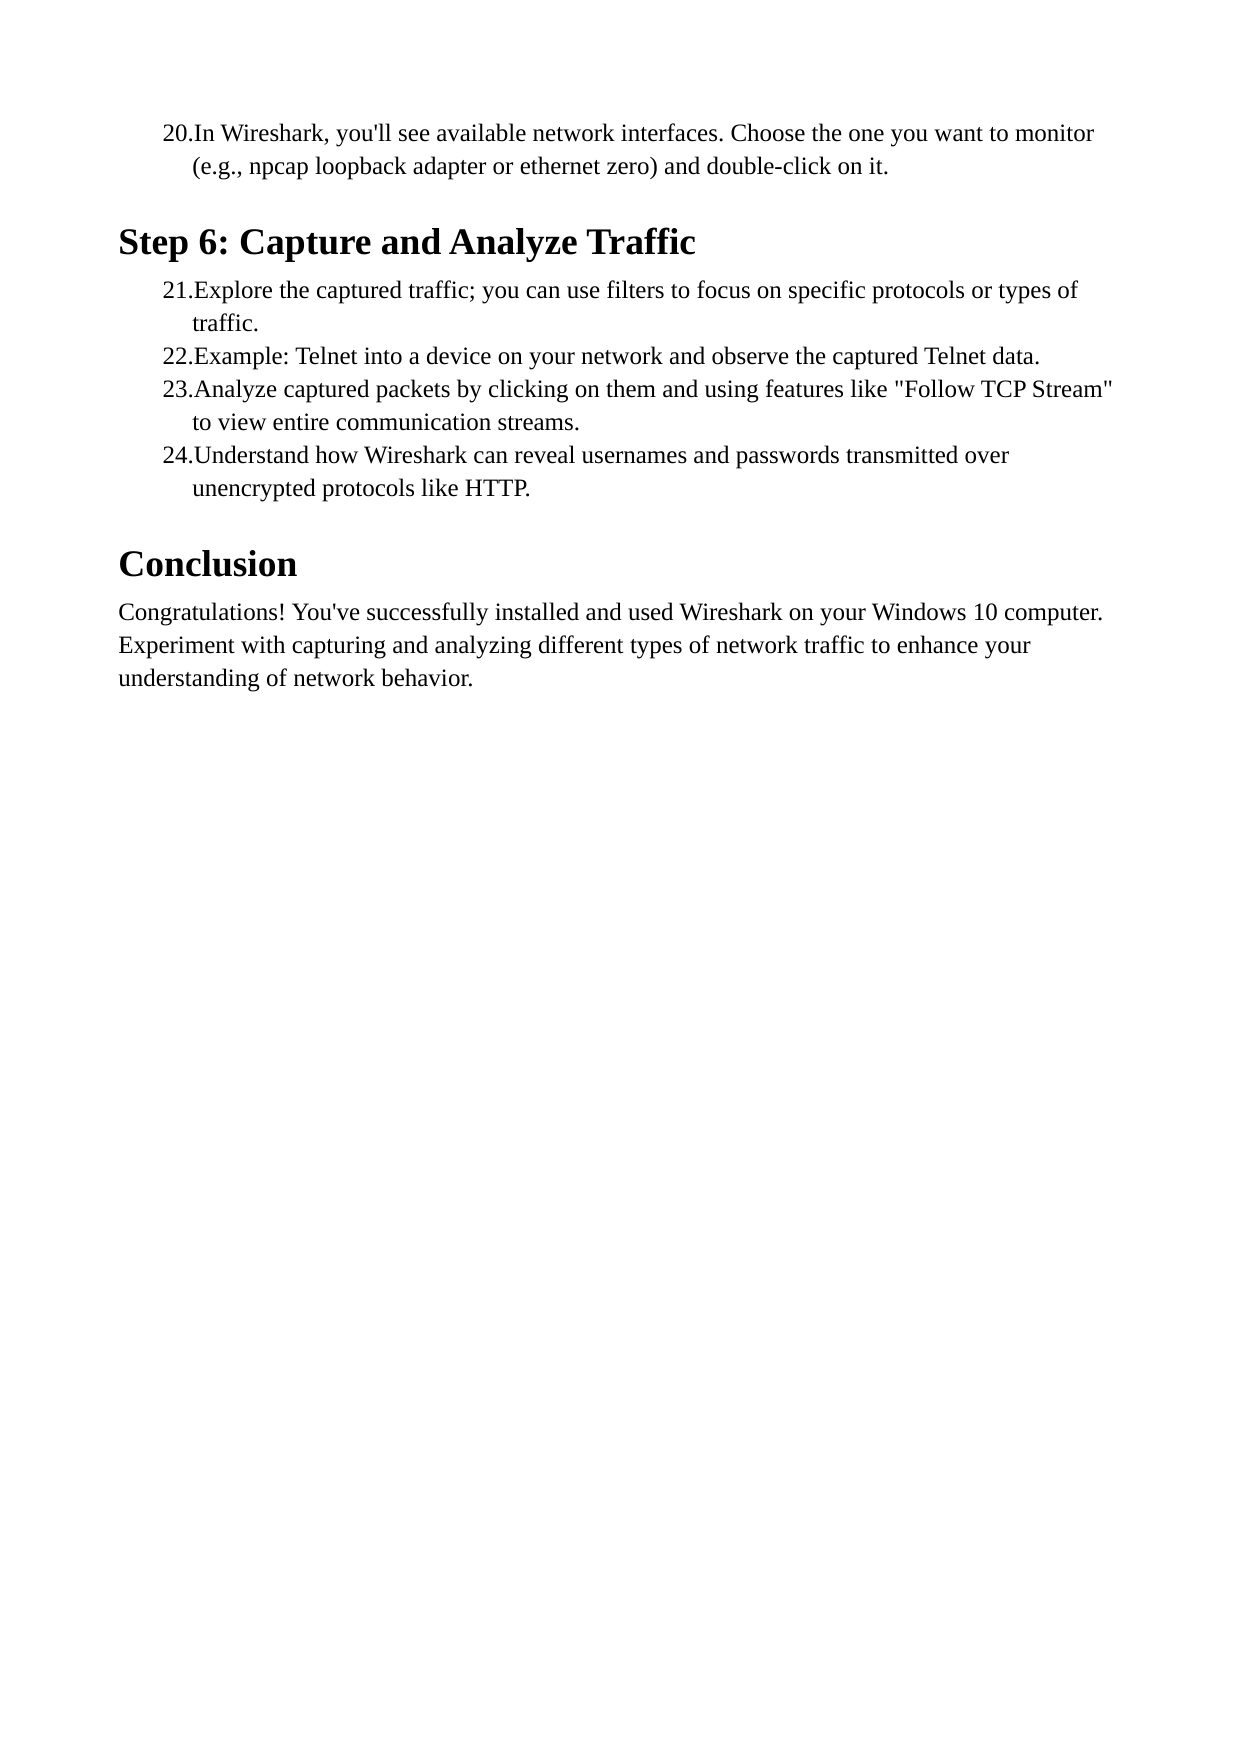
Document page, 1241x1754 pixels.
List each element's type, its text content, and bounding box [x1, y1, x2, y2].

subtitle Conclusion [118, 542, 1122, 585]
list Understand how Wireshark can reveal usernames and passwords transmitted over unencrypted protocols like HTTP. [162, 440, 1122, 502]
list Example: Telnet into a device on your network and observe the captured Telnet data. [162, 341, 1122, 370]
list In Wireshark, you'll see available network interfaces. Choose the one you want to monitor (e.g., npcap loopback adapter or ethernet zero) and double-click on it. [162, 118, 1122, 180]
list Analyze captured packets by clicking on them and using features like "Follow TCP Stream" to view entire communication streams. [162, 374, 1122, 436]
text Congratulations! You've successfully installed and used Wireshark on your Windows 10 computer. Experiment with capturing and analyzing different types of network traffic to enhance your understanding of network behavior. [118, 597, 1122, 692]
subtitle Step 6: Capture and Analyze Traffic [118, 219, 1122, 263]
list Explore the captured traffic; you can use filters to focus on specific protocols or types of traffic. [162, 275, 1122, 337]
